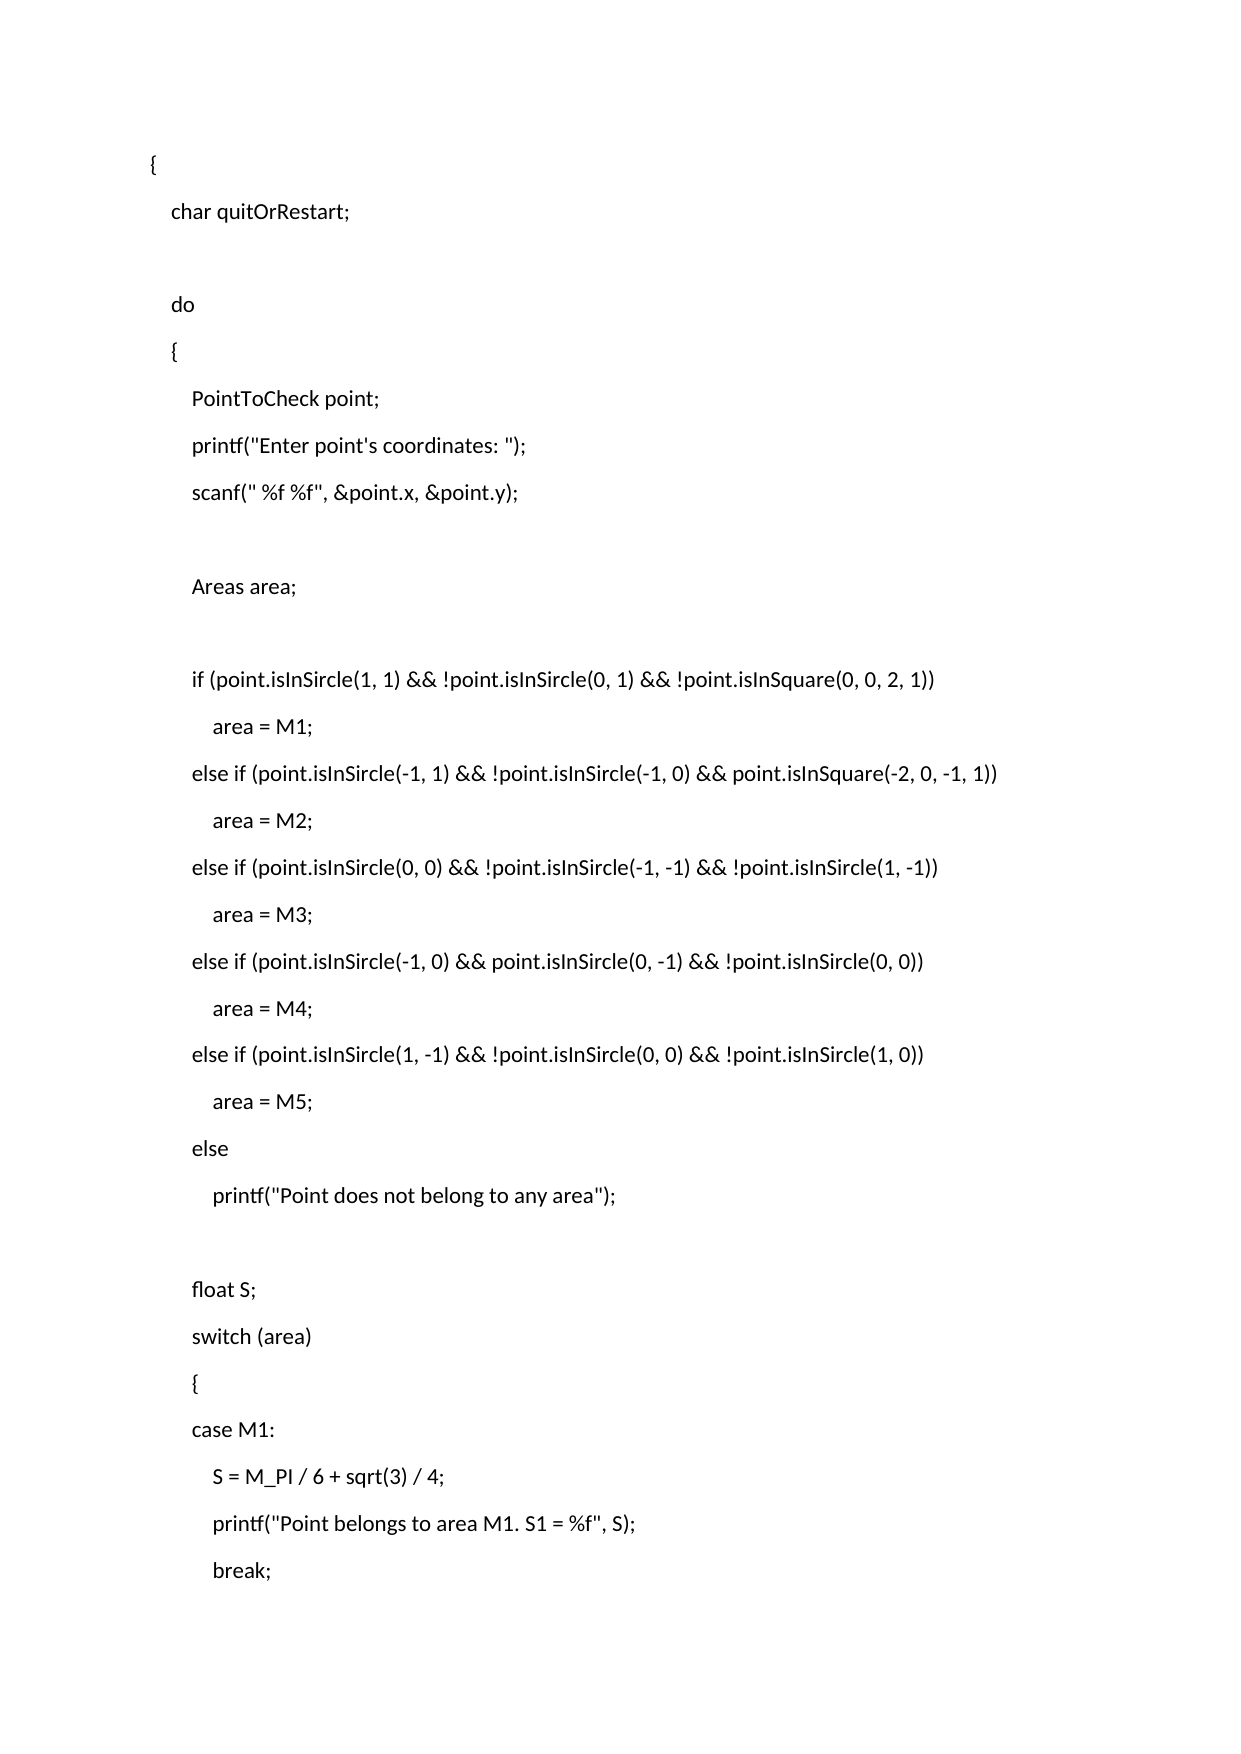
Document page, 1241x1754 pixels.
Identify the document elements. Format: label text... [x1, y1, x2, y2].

text else if (point.isInSircle(1, -1) && !point.isInSircle(0, 0) && !point.isInSircle(1, 0)) [150, 1041, 1090, 1069]
text Areas area; [150, 572, 1090, 600]
text S = M_PI / 6 + sqrt(3) / 4; [150, 1462, 1090, 1491]
text area = M2; [150, 806, 1090, 834]
text area = M4; [150, 994, 1090, 1022]
text else [150, 1134, 1090, 1162]
text else if (point.isInSircle(-1, 1) && !point.isInSircle(-1, 0) && point.isInSquare(-2, 0, -1, 1)) [150, 759, 1090, 787]
text float S; [150, 1275, 1090, 1303]
text else if (point.isInSircle(-1, 0) && point.isInSircle(0, -1) && !point.isInSircle(0, 0)) [150, 947, 1090, 975]
text if (point.isInSircle(1, 1) && !point.isInSircle(0, 1) && !point.isInSquare(0, 0, 2, 1)) [150, 666, 1090, 694]
text do [150, 291, 1090, 319]
text scanf(" %f %f", &point.x, &point.y); [150, 478, 1090, 506]
text switch (area) [150, 1322, 1090, 1350]
text printf("Point does not belong to any area"); [150, 1181, 1090, 1209]
text case M1: [150, 1416, 1090, 1444]
text else if (point.isInSircle(0, 0) && !point.isInSircle(-1, -1) && !point.isInSircle(1, -1)) [150, 853, 1090, 881]
text char quitOrRestart; [150, 197, 1090, 225]
text area = M5; [150, 1087, 1090, 1116]
text printf("Enter point's coordinates: "); [150, 431, 1090, 459]
text { [150, 1369, 1090, 1397]
text printf("Point belongs to area M1. S1 = %f", S); [150, 1509, 1090, 1537]
text area = M3; [150, 900, 1090, 928]
text break; [150, 1556, 1090, 1584]
text { [150, 337, 1090, 366]
text { [150, 150, 1090, 178]
text area = M1; [150, 712, 1090, 741]
text PointToCheck point; [150, 384, 1090, 412]
